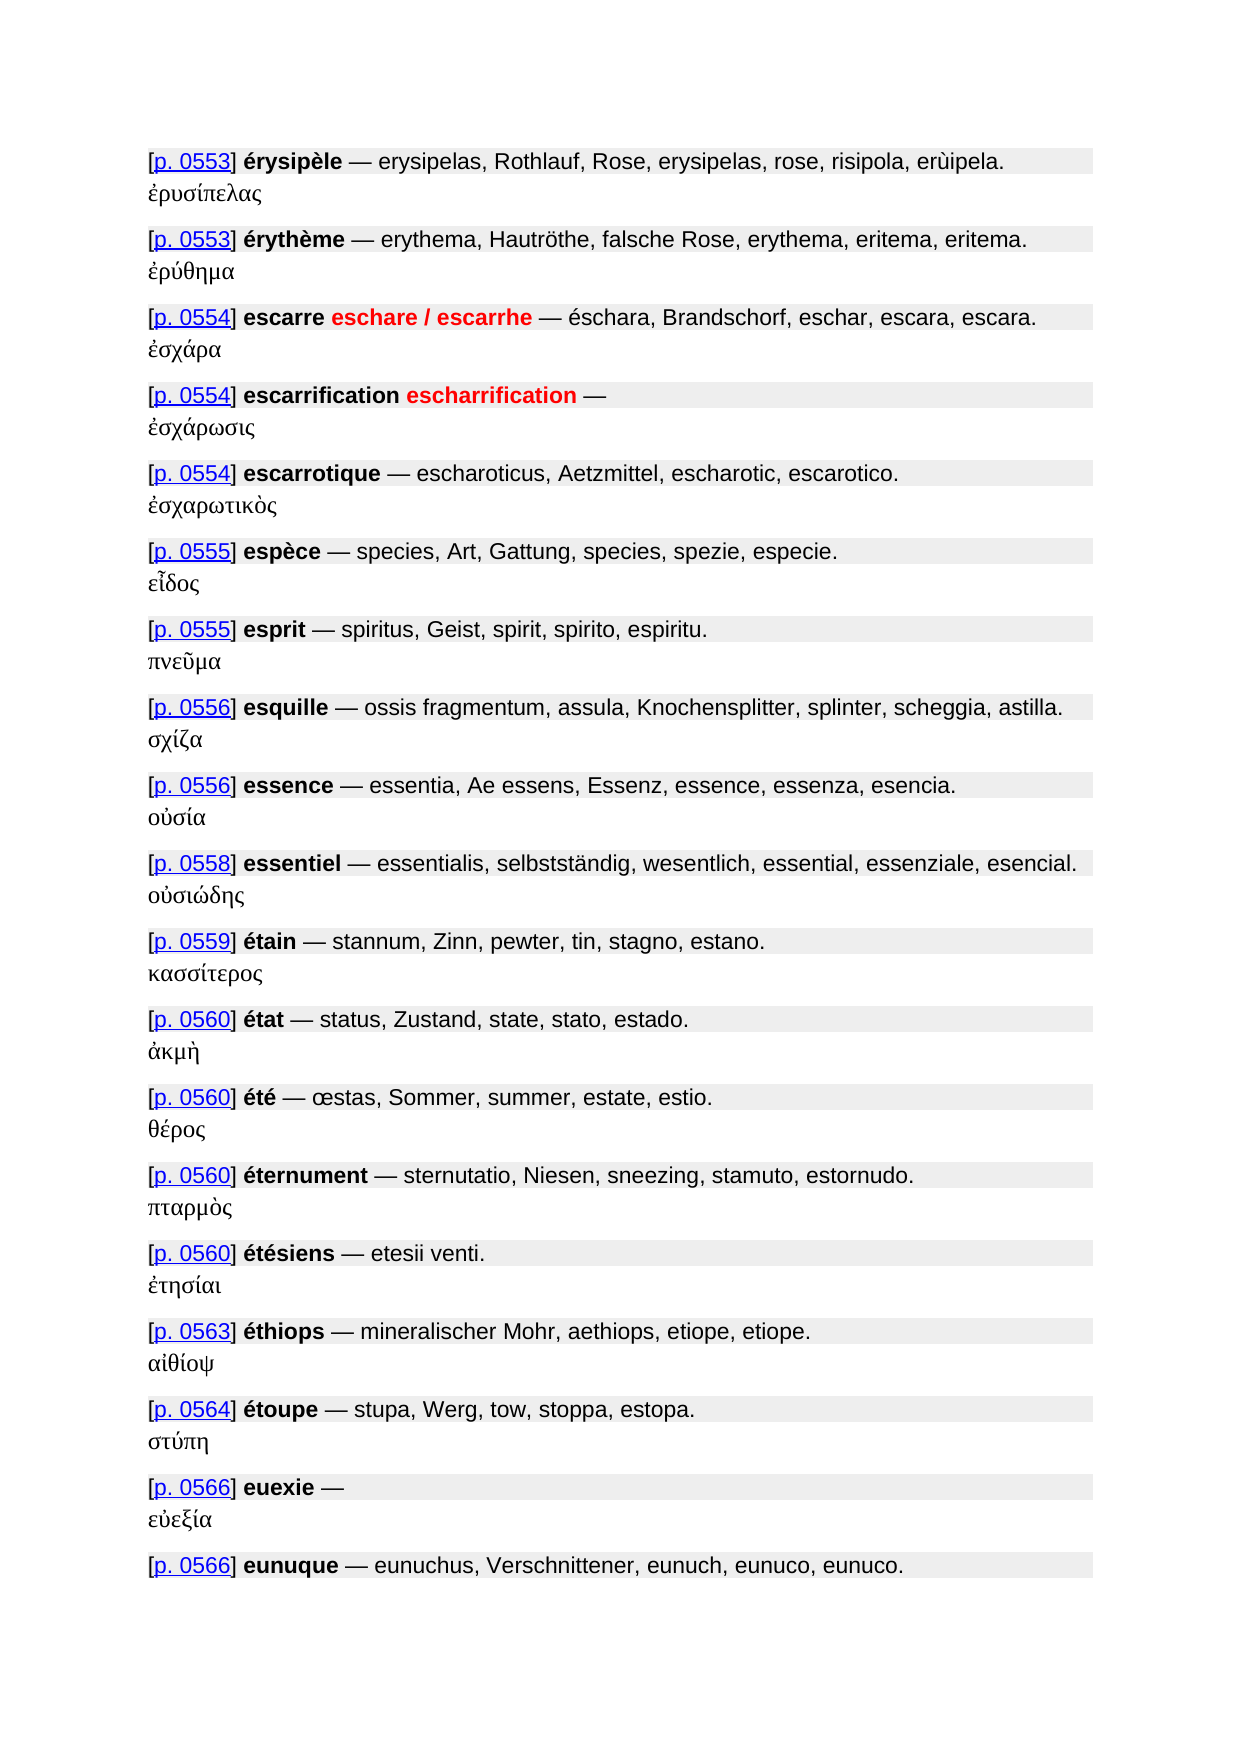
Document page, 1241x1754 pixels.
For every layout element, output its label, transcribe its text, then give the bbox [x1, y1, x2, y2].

text πνεῦμα [148, 646, 1093, 675]
text [p. 0563] éthiops — mineralischer Mohr, aethiops, etiope, etiope. [148, 1318, 1093, 1344]
text στύπη [148, 1426, 1093, 1455]
text [p. 0566] euexie — [148, 1474, 1093, 1500]
text οὐσιώδης [148, 880, 1093, 909]
text ἐρύθημα [148, 256, 1093, 284]
text [p. 0560] état — status, Zustand, state, stato, estado. [148, 1006, 1093, 1032]
text [p. 0559] étain — stannum, Zinn, pewter, tin, stagno, estano. [148, 928, 1093, 954]
text ἐσχάρωσις [148, 412, 1093, 441]
text ἐσχάρα [148, 334, 1093, 363]
text [p. 0556] esquille — ossis fragmentum, assula, Knochensplitter, splinter, scheggia, astilla. [148, 694, 1093, 720]
text [p. 0553] érysipèle — erysipelas, Rothlauf, Rose, erysipelas, rose, risipola, erùipela. [148, 148, 1093, 174]
text ἐρυσίπελας [148, 178, 1093, 207]
text [p. 0554] escarre eschare / escarrhe — éschara, Brandschorf, eschar, escara, escara. [148, 304, 1093, 330]
text εὐεξία [148, 1504, 1093, 1533]
text [p. 0566] eunuque — eunuchus, Verschnittener, eunuch, eunuco, eunuco. [148, 1552, 1093, 1578]
text [p. 0556] essence — essentia, Ae essens, Essenz, essence, essenza, esencia. [148, 772, 1093, 798]
text [p. 0560] étésiens — etesii venti. [148, 1240, 1093, 1266]
text θέρος [148, 1114, 1093, 1143]
text κασσίτερος [148, 958, 1093, 987]
text [p. 0564] étoupe — stupa, Werg, tow, stoppa, estopa. [148, 1396, 1093, 1422]
text πταρμὸς [148, 1192, 1093, 1221]
text ἐσχαρωτικὸς [148, 490, 1093, 519]
text [p. 0554] escarrification escharrification — [148, 382, 1093, 408]
text ἀκμὴ [148, 1036, 1093, 1065]
text ἐτησίαι [148, 1270, 1093, 1299]
text σχίζα [148, 724, 1093, 753]
text εἶδος [148, 568, 1093, 597]
text [p. 0560] éternument — sternutatio, Niesen, sneezing, stamuto, estornudo. [148, 1162, 1093, 1188]
text [p. 0555] espèce — species, Art, Gattung, species, spezie, especie. [148, 538, 1093, 564]
text [p. 0553] érythème — erythema, Hautröthe, falsche Rose, erythema, eritema, eritema. [148, 226, 1093, 252]
text [p. 0558] essentiel — essentialis, selbstständig, wesentlich, essential, essenziale, esencial. [148, 850, 1093, 876]
text οὐσία [148, 802, 1093, 831]
text [p. 0560] été — œstas, Sommer, summer, estate, estio. [148, 1084, 1093, 1110]
text [p. 0554] escarrotique — escharoticus, Aetzmittel, escharotic, escarotico. [148, 460, 1093, 486]
text αἰθίοψ [148, 1348, 1093, 1377]
text [p. 0555] esprit — spiritus, Geist, spirit, spirito, espiritu. [148, 616, 1093, 642]
